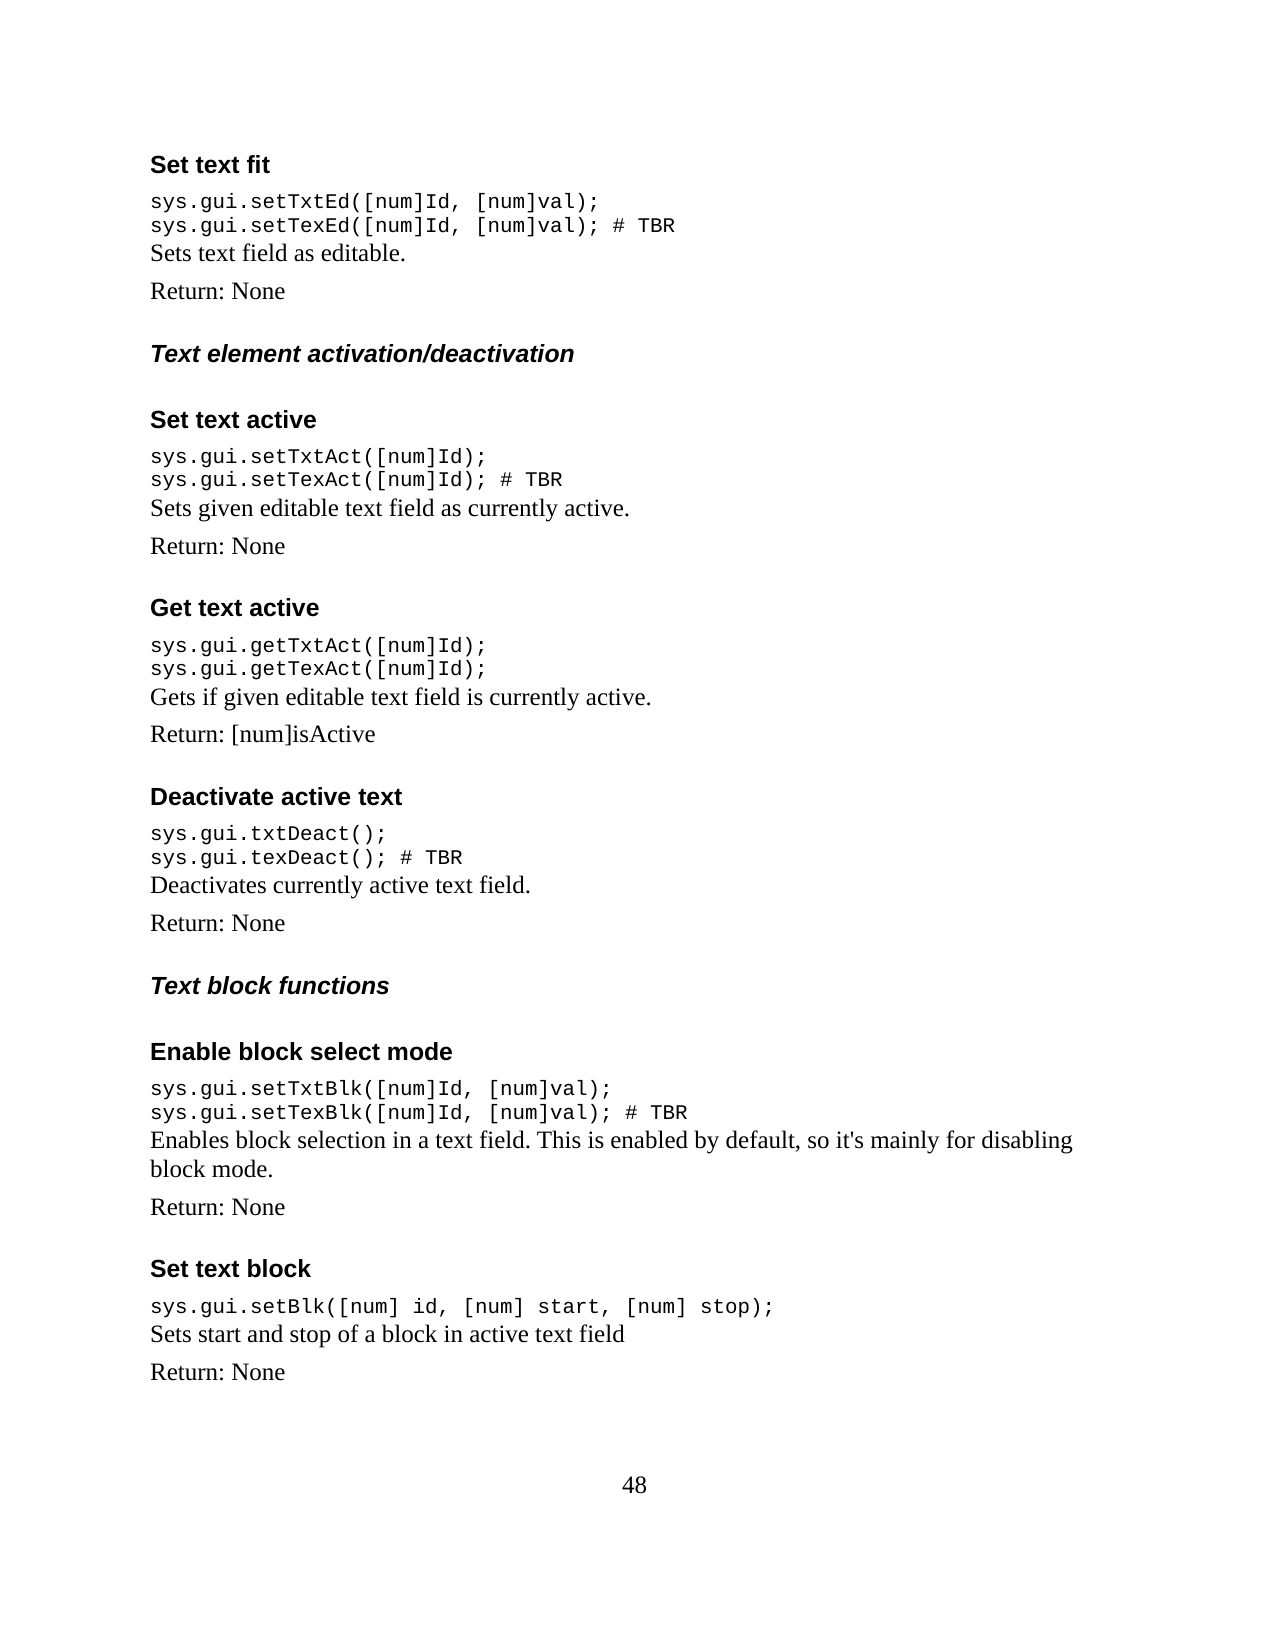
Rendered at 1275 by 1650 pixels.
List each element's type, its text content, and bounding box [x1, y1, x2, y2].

text sys.gui.setTxtBlk([num]Id, [num]val); [150, 1078, 1125, 1102]
text Return: None [150, 1357, 1125, 1386]
subtitle Deactivate active text [150, 782, 1125, 811]
text sys.gui.setTexAct([num]Id); # TBR [150, 469, 1125, 493]
text Deactivates currently active text field. [150, 871, 1125, 899]
text Return: [num]isActive [150, 719, 1125, 748]
subtitle Enable block select mode [150, 1037, 1125, 1066]
text Sets start and stop of a block in active text field [150, 1319, 1125, 1348]
subtitle Text block functions [150, 971, 1125, 999]
subtitle Text element activation/deactivation [150, 339, 1125, 367]
text Return: None [150, 908, 1125, 937]
text sys.gui.setTexBlk([num]Id, [num]val); # TBR [150, 1102, 1125, 1125]
text sys.gui.setTxtEd([num]Id, [num]val); [150, 191, 1125, 215]
text Sets given editable text field as currently active. [150, 493, 1125, 522]
subtitle Get text active [150, 593, 1125, 622]
text Return: None [150, 276, 1125, 305]
text sys.gui.txtDeact(); [150, 823, 1125, 847]
text sys.gui.texDeact(); # TBR [150, 847, 1125, 871]
text Return: None [150, 1192, 1125, 1221]
subtitle Set text fit [150, 150, 1125, 178]
text sys.gui.getTxtAct([num]Id); [150, 634, 1125, 658]
text sys.gui.setTexEd([num]Id, [num]val); # TBR [150, 215, 1125, 238]
text Sets text field as editable. [150, 238, 1125, 267]
text Return: None [150, 531, 1125, 559]
text sys.gui.getTexAct([num]Id); [150, 658, 1125, 682]
subtitle Set text block [150, 1254, 1125, 1283]
text Enables block selection in a text field. This is enabled by default, so it's mainly for disabling block mode. [150, 1125, 1125, 1183]
text sys.gui.setBlk([num] id, [num] start, [num] stop); [150, 1296, 1125, 1319]
text Gets if given editable text field is currently active. [150, 682, 1125, 711]
text sys.gui.setTxtAct([num]Id); [150, 446, 1125, 469]
subtitle Set text active [150, 405, 1125, 433]
